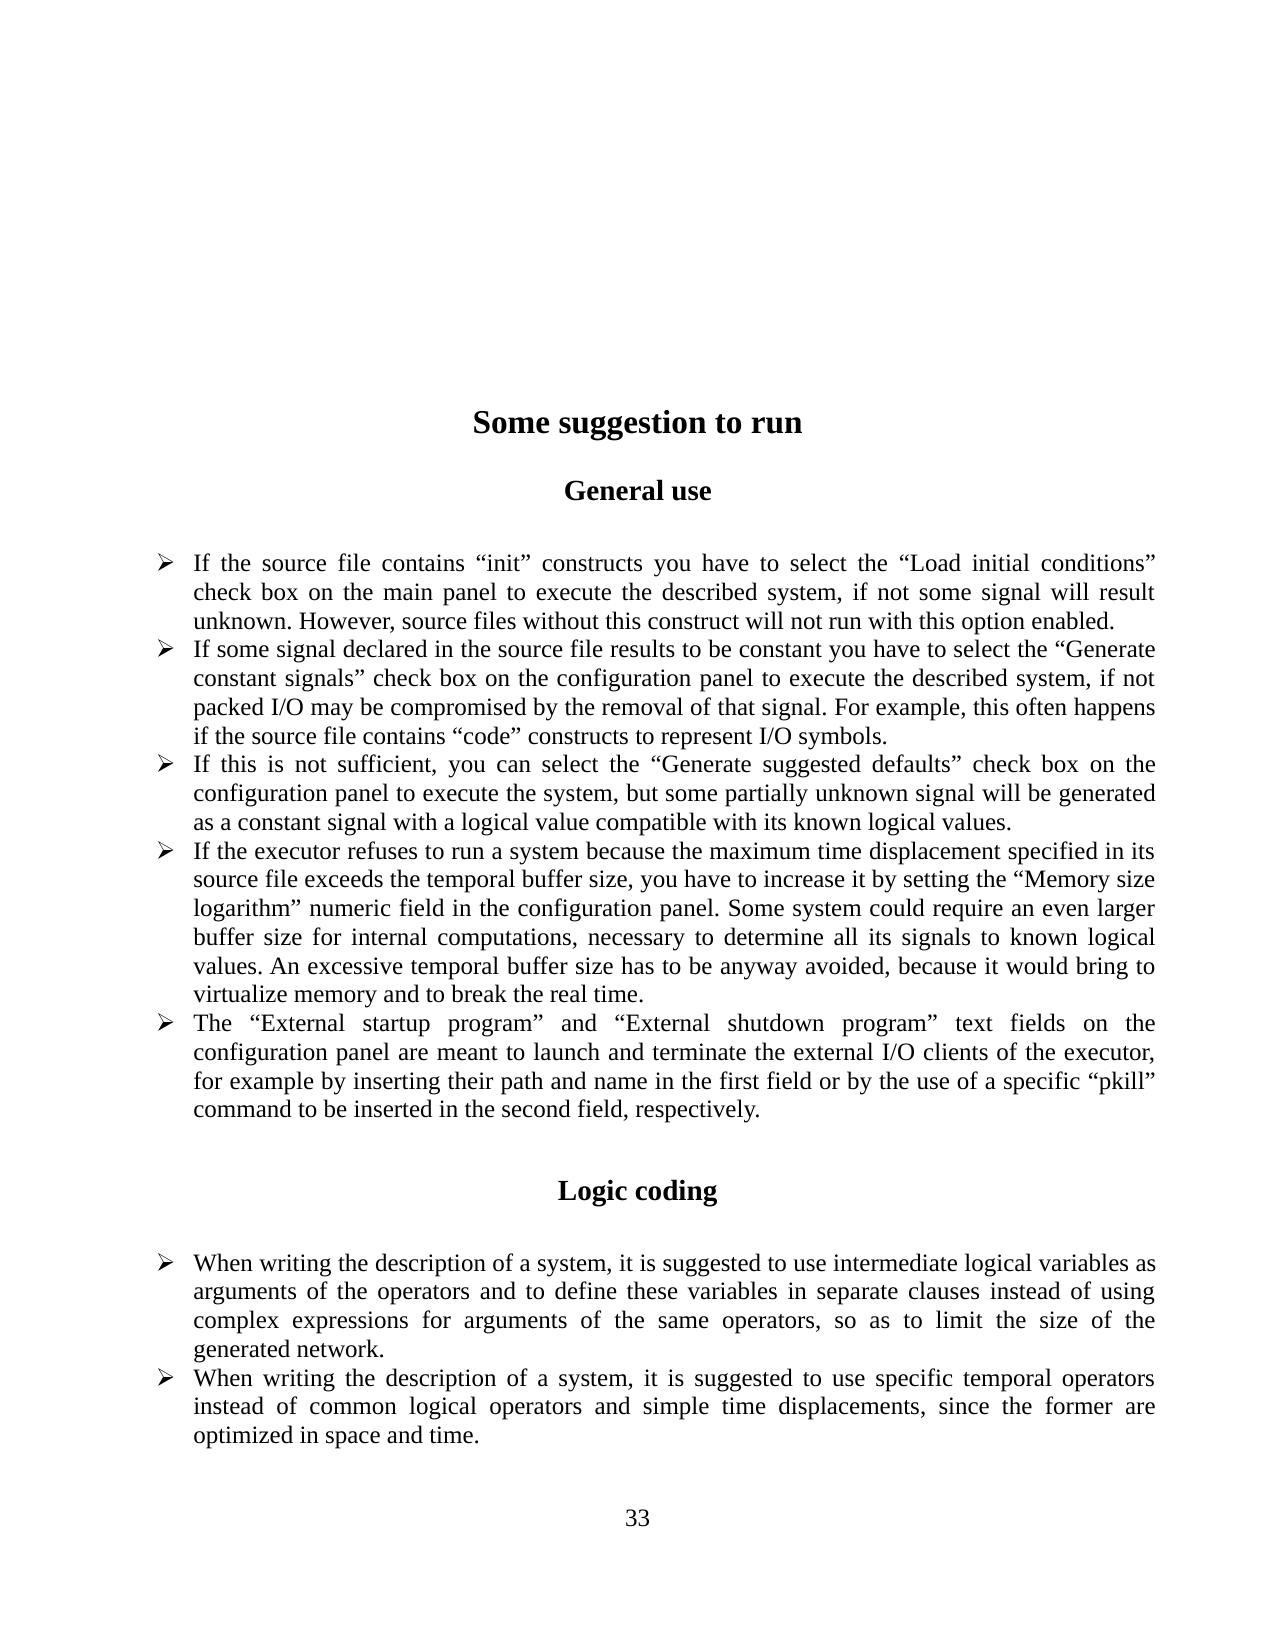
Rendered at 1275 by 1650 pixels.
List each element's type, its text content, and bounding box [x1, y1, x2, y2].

subtitle Logic coding [118, 1173, 1157, 1206]
list When writing the description of a system, it is suggested to use intermediate logical variables as arguments of the operators and to define these variables in separate clauses instead of using complex expressions for arguments of the same operators, so as to limit the size of the generated network. [156, 1248, 1157, 1363]
subtitle General use [118, 473, 1157, 507]
list The “External startup program” and “External shutdown program” text fields on the configuration panel are meant to launch and terminate the external I/O clients of the executor, for example by inserting their path and name in the first field or by the use of a specific “pkill” command to be inserted in the second field, respectively. [156, 1008, 1157, 1123]
subtitle Some suggestion to run [118, 402, 1157, 440]
list If this is not sufficient, you can select the “Generate suggested defaults” check box on the configuration panel to execute the system, but some partially unknown signal will be generated as a constant signal with a logical value compatible with its known logical values. [156, 749, 1157, 836]
list If the source file contains “init” constructs you have to select the “Load initial conditions” check box on the main panel to execute the described system, if not some signal will result unknown. However, source files without this construct will not run with this option enabled. [156, 548, 1157, 634]
list When writing the description of a system, it is suggested to use specific temporal operators instead of common logical operators and simple time displacements, since the former are optimized in space and time. [156, 1363, 1157, 1449]
list If some signal declared in the source file results to be constant you have to select the “Generate constant signals” check box on the configuration panel to execute the described system, if not packed I/O may be compromised by the removal of that signal. For example, this often happens if the source file contains “code” constructs to represent I/O symbols. [156, 634, 1157, 749]
list If the executor refuses to run a system because the maximum time displacement specified in its source file exceeds the temporal buffer size, you have to increase it by setting the “Memory size logarithm” numeric field in the configuration panel. Some system could require an even larger buffer size for internal computations, necessary to determine all its signals to known logical values. An excessive temporal buffer size has to be anyway avoided, because it would bring to virtualize memory and to break the real time. [156, 836, 1157, 1008]
